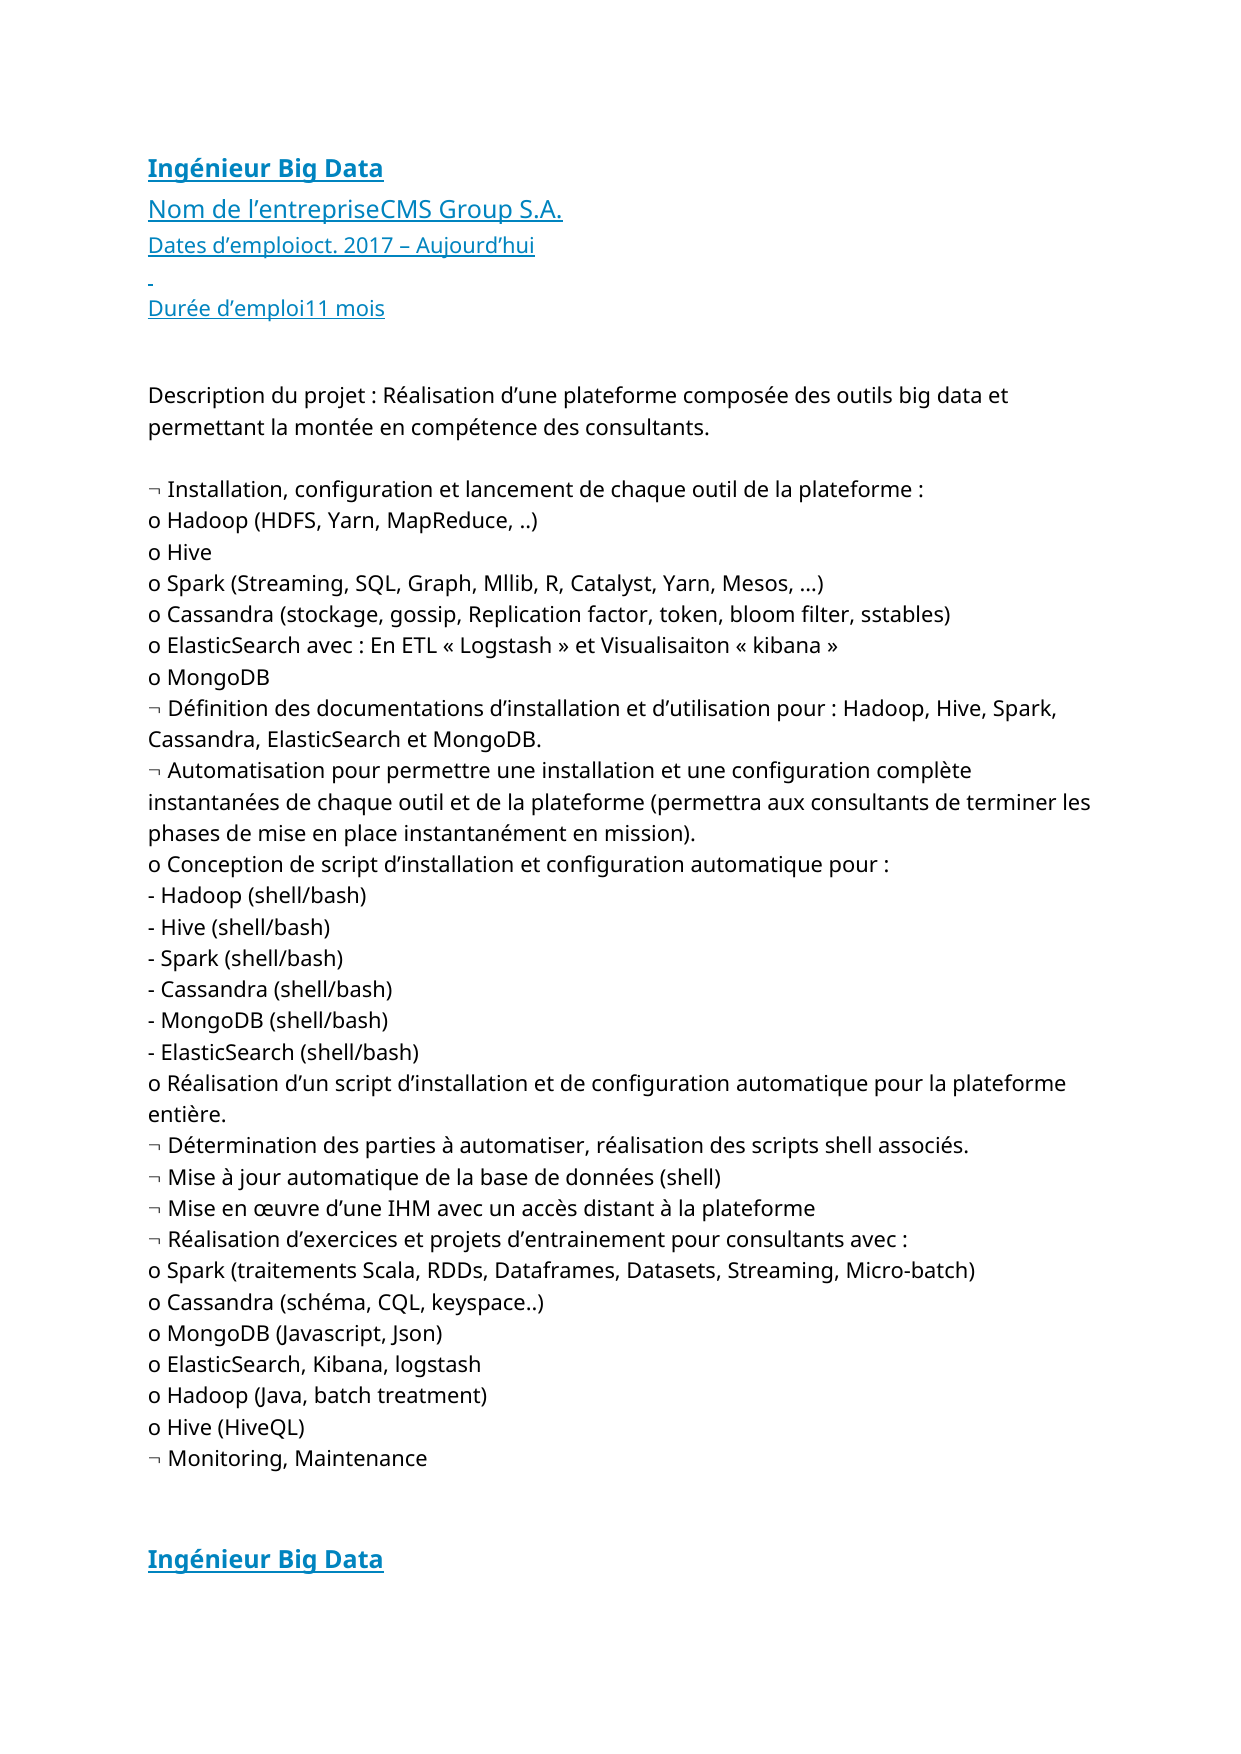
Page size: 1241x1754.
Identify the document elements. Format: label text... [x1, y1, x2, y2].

subtitle Ingénieur Big Data [148, 1538, 1093, 1576]
text Description du projet : Réalisation d’une plateforme composée des outils big data et permettant la montée en compétence des consultants.  Installation, configuration et lancement de chaque outil de la plateforme : o Hadoop (HDFS, Yarn, MapReduce, ..) o Hive o Spark (Streaming, SQL, Graph, Mllib, R, Catalyst, Yarn, Mesos, …) o Cassandra (stockage, gossip, Replication factor, token, bloom filter, sstables) o ElasticSearch avec : En ETL « Logstash » et Visualisaiton « kibana » o MongoDB  Définition des documentations d’installation et d’utilisation pour : Hadoop, Hive, Spark, Cassandra, ElasticSearch et MongoDB.  Automatisation pour permettre une installation et une configuration complète instantanées de chaque outil et de la plateforme (permettra aux consultants de terminer les phases de mise en place instantanément en mission). o Conception de script d’installation et configuration automatique pour : - Hadoop (shell/bash) - Hive (shell/bash) - Spark (shell/bash) - Cassandra (shell/bash) - MongoDB (shell/bash) - ElasticSearch (shell/bash) o Réalisation d’un script d’installation et de configuration automatique pour la plateforme entière.  Détermination des parties à automatiser, réalisation des scripts shell associés.  Mise à jour automatique de la base de données (shell)  Mise en œuvre d’une IHM avec un accès distant à la plateforme  Réalisation d’exercices et projets d’entrainement pour consultants avec : o Spark (traitements Scala, RDDs, Dataframes, Datasets, Streaming, Micro-batch) o Cassandra (schéma, CQL, keyspace..) o MongoDB (Javascript, Json) o ElasticSearch, Kibana, logstash o Hadoop (Java, batch treatment) o Hive (HiveQL)  Monitoring, Maintenance [148, 379, 1093, 1504]
subtitle Ingénieur Big Data [148, 148, 1093, 185]
subtitle Nom de l’entrepriseCMS Group S.A. [148, 188, 1093, 226]
subtitle Durée d’emploi11 mois [148, 291, 1093, 322]
subtitle Dates d’emploioct. 2017 – Aujourd’hui [148, 228, 1093, 260]
